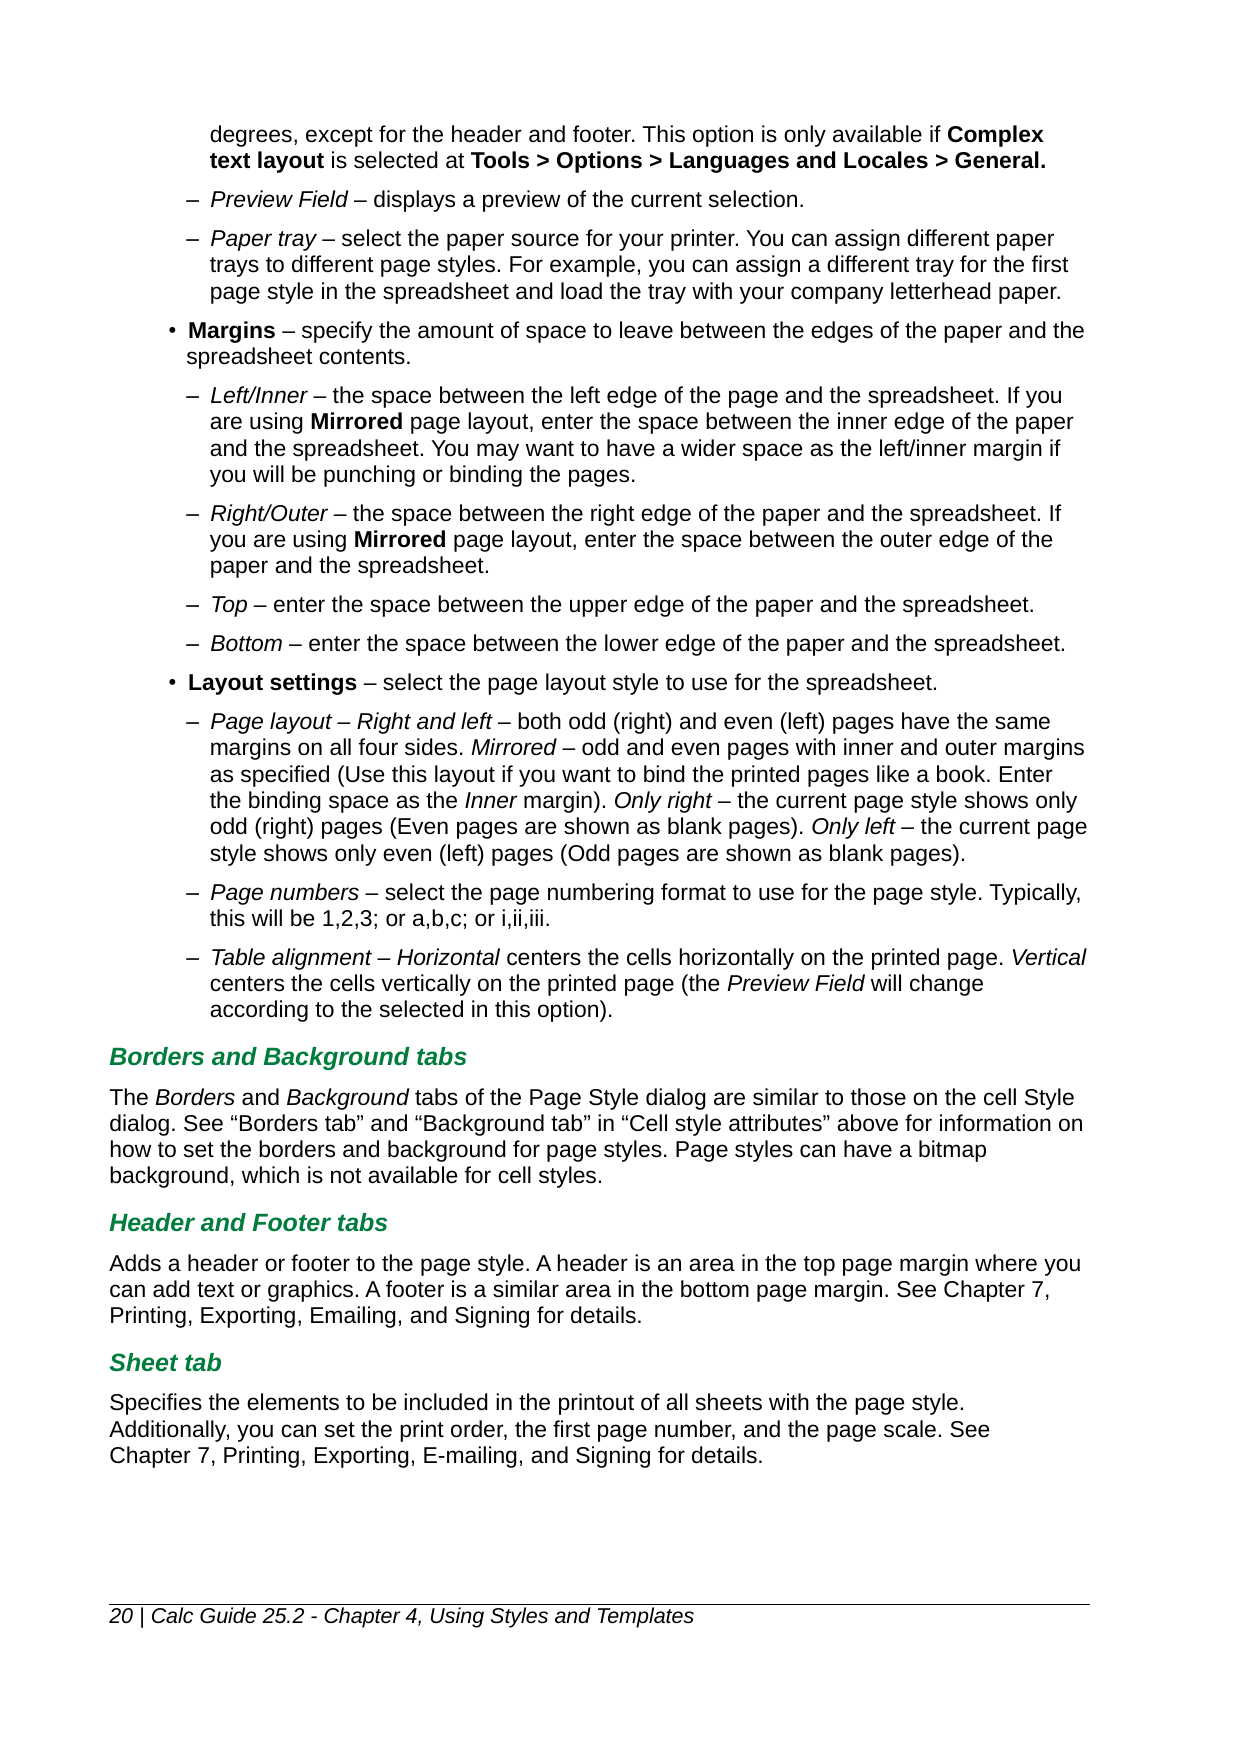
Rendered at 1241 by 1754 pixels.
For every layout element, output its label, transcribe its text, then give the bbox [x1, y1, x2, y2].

text The Borders and Background tabs of the Page Style dialog are similar to those on the cell Style dialog. See “Borders tab” and “Background tab” in “Cell style attributes” above for information on how to set the borders and background for page styles. Page styles can have a bitmap background, which is not available for cell styles. [109, 1083, 1090, 1189]
list degrees, except for the header and footer. This option is only available if Complex text layout is selected at Tools > Options > Languages and Locales > General. [186, 121, 1090, 174]
list Layout settings – select the page layout style to use for the spreadsheet. [168, 669, 1090, 695]
list Bottom – enter the space between the lower edge of the paper and the spreadsheet. [186, 630, 1090, 657]
subtitle Borders and Background tabs [109, 1042, 1090, 1071]
subtitle Sheet tab [109, 1348, 1090, 1377]
list Page numbers – select the page numbering format to use for the page style. Typically, this will be 1,2,3; or a,b,c; or i,ii,iii. [186, 878, 1090, 931]
subtitle Header and Footer tabs [109, 1208, 1090, 1237]
list Paper tray – select the paper source for your printer. You can assign different paper trays to different page styles. For example, you can assign a different tray for the first page style in the spreadsheet and load the tray with your company letterhead paper. [186, 225, 1090, 304]
list Top – enter the space between the upper edge of the paper and the spreadsheet. [186, 591, 1090, 618]
list Table alignment – Horizontal centers the cells horizontally on the printed page. Vertical centers the cells vertically on the printed page (the Preview Field will change according to the selected in this option). [186, 944, 1090, 1023]
list Left/Inner – the space between the left edge of the page and the spreadsheet. If you are using Mirrored page layout, enter the space between the inner edge of the paper and the spreadsheet. You may want to have a wider space as the left/inner margin if you will be punching or binding the pages. [186, 382, 1090, 487]
list Margins – specify the amount of space to leave between the edges of the paper and the spreadsheet contents. [168, 317, 1090, 369]
list Page layout – Right and left – both odd (right) and even (left) pages have the same margins on all four sides. Mirrored – odd and even pages with inner and outer margins as specified (Use this layout if you want to bind the printed pages like a book. Enter the binding space as the Inner margin). Only right – the current page style shows only odd (right) pages (Even pages are shown as blank pages). Only left – the current page style shows only even (left) pages (Odd pages are shown as blank pages). [186, 708, 1090, 866]
text Specifies the elements to be included in the printout of all sheets with the page style. Additionally, you can set the print order, the first page number, and the page scale. See Chapter 7, Printing, Exporting, E-mailing, and Signing for details. [109, 1389, 1090, 1468]
text Adds a header or footer to the page style. A header is an area in the top page margin where you can add text or graphics. A footer is a similar area in the bottom page margin. See Chapter 7, Printing, Exporting, Emailing, and Signing for details. [109, 1249, 1090, 1328]
list Right/Outer – the space between the right edge of the paper and the spreadsheet. If you are using Mirrored page layout, enter the space between the outer edge of the paper and the spreadsheet. [186, 500, 1090, 579]
list Preview Field – displays a preview of the current selection. [186, 186, 1090, 213]
